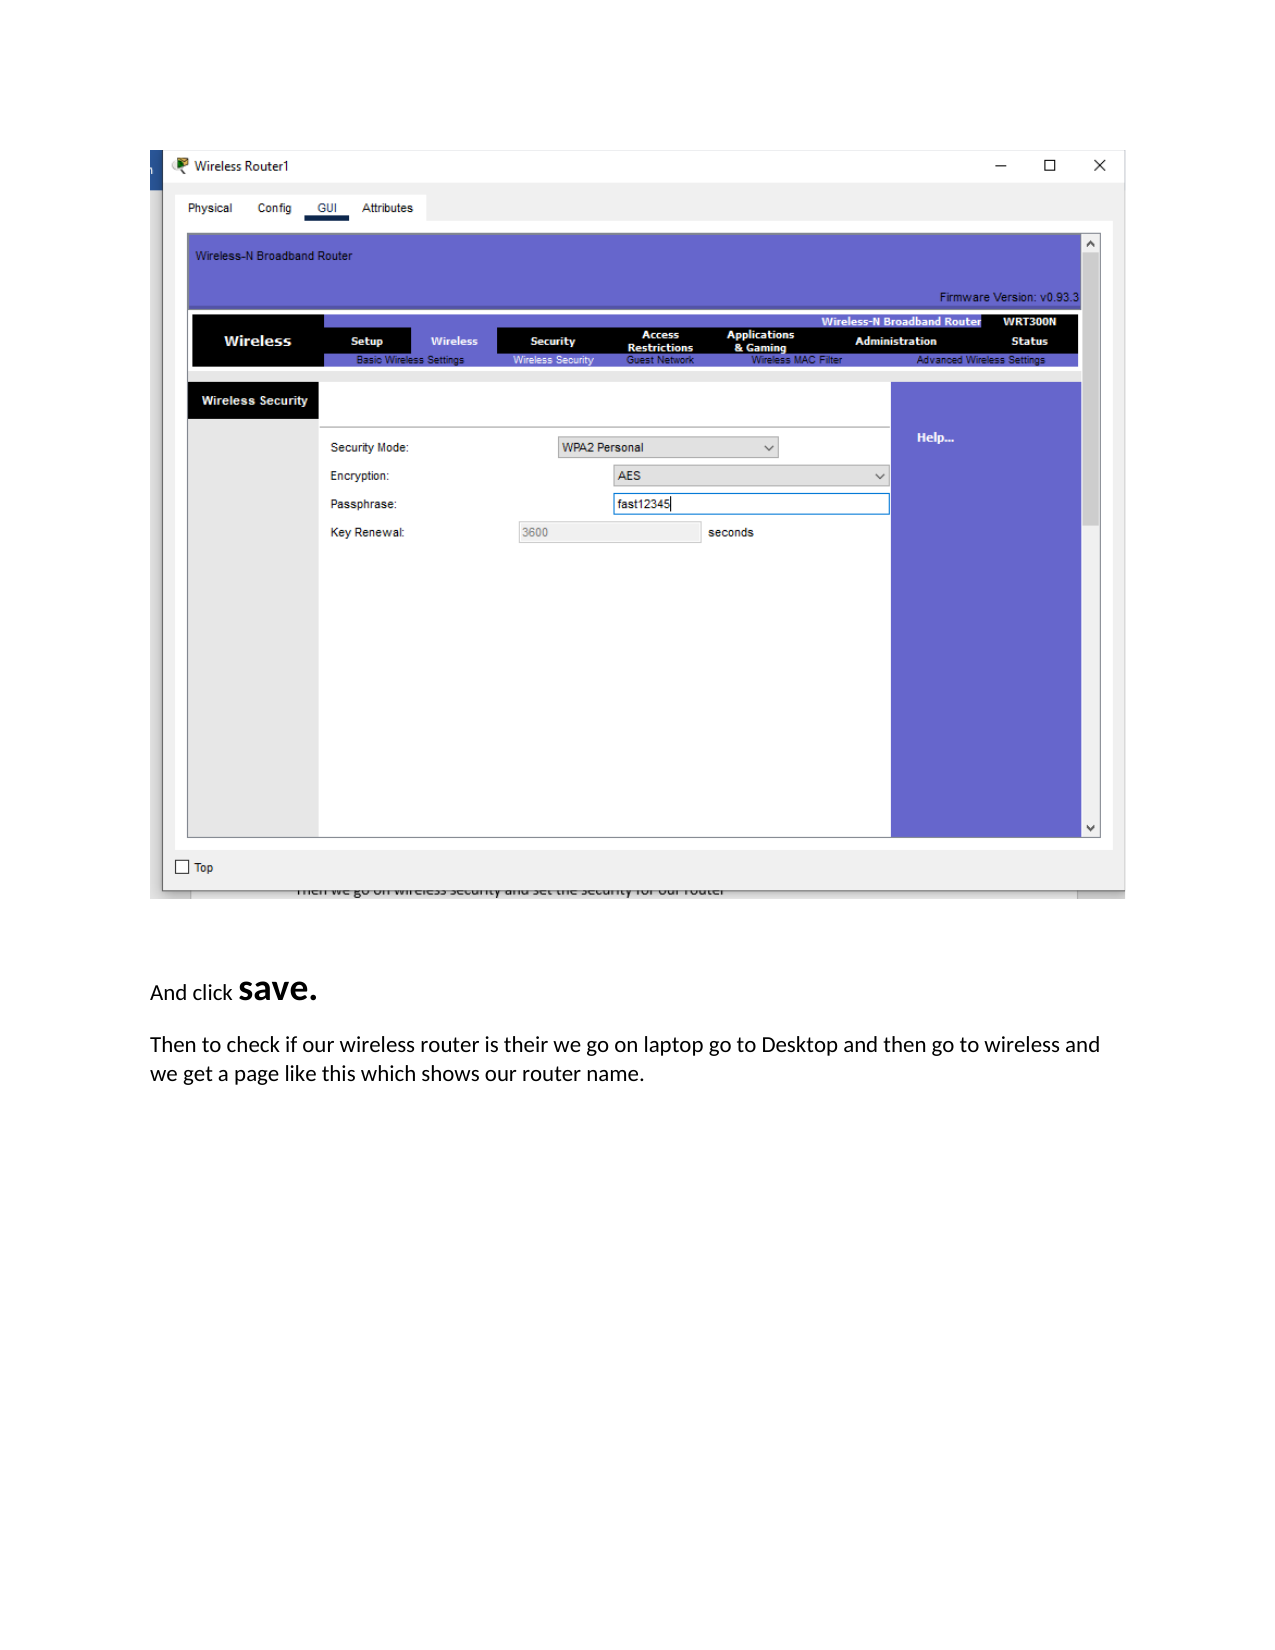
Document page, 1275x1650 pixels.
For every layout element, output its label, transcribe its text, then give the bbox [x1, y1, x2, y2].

picture [150, 150, 1125, 899]
text Then to check if our wireless router is their we go on laptop go to Desktop and then go to wireless and we get a page like this which shows our router name. [150, 1030, 1125, 1088]
text And click save. [150, 964, 1125, 1010]
